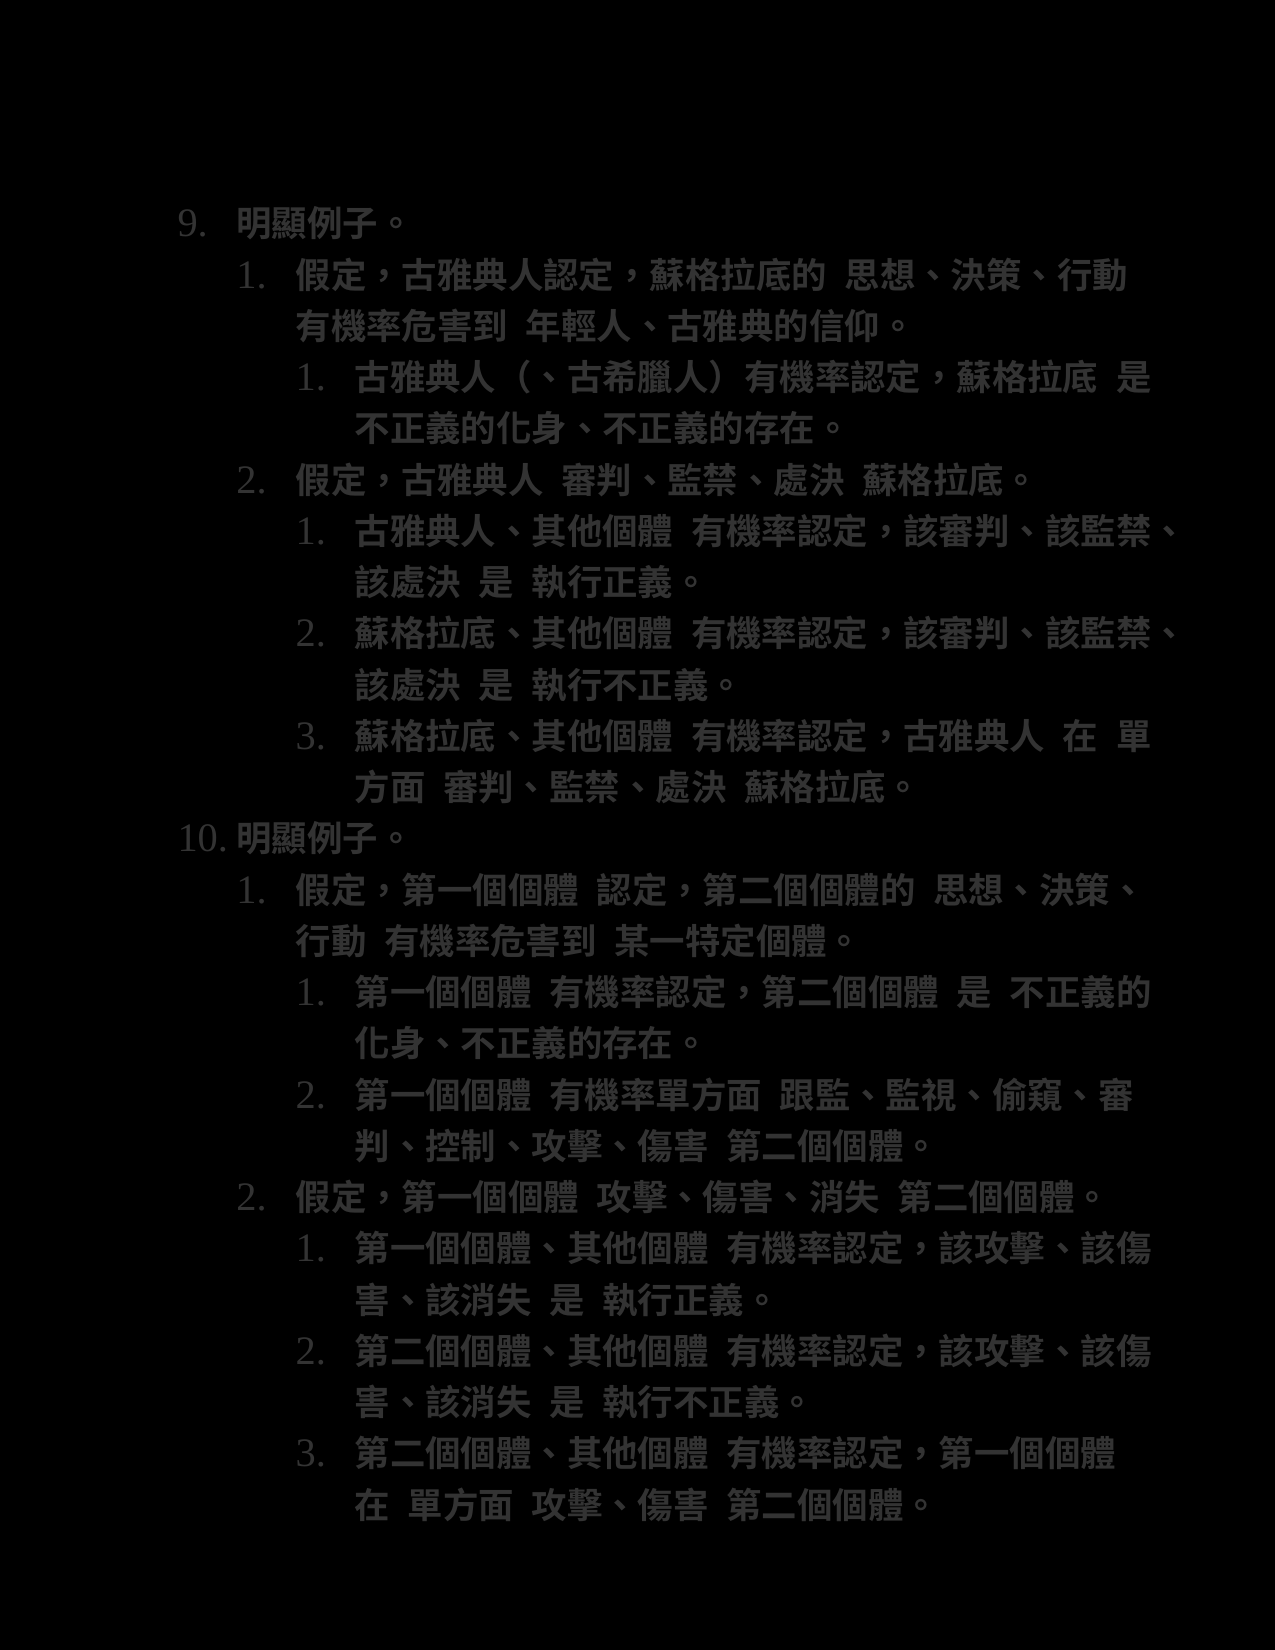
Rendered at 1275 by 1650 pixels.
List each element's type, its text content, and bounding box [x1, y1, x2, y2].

list 假定，古雅典人認定，蘇格拉底的 思想、決策、行動 有機率危害到 年輕人、古雅典的信仰。 [236, 247, 1157, 349]
list 第二個個體、其他個體 有機率認定，該攻擊、該傷害、該消失 是 執行不正義。 [295, 1323, 1157, 1426]
list 第一個個體 有機率認定，第二個個體 是 不正義的化身、不正義的存在。 [295, 964, 1157, 1067]
list 古雅典人、其他個體 有機率認定，該審判、該監禁、該處決 是 執行正義。 [295, 503, 1157, 606]
list 第一個個體、其他個體 有機率認定，該攻擊、該傷害、該消失 是 執行正義。 [295, 1221, 1157, 1323]
list 明顯例子。 [177, 811, 1157, 862]
list 第二個個體、其他個體 有機率認定，第一個個體 在 單方面 攻擊、傷害 第二個個體。 [295, 1426, 1157, 1528]
list 蘇格拉底、其他個體 有機率認定，該審判、該監禁、該處決 是 執行不正義。 [295, 606, 1157, 708]
list 假定，第一個個體 攻擊、傷害、消失 第二個個體。 [236, 1169, 1157, 1221]
list 假定，古雅典人 審判、監禁、處決 蘇格拉底。 [236, 452, 1157, 503]
list 古雅典人（、古希臘人）有機率認定，蘇格拉底 是 不正義的化身、不正義的存在。 [295, 349, 1157, 452]
list 第一個個體 有機率單方面 跟監、監視、偷窺、審判、控制、攻擊、傷害 第二個個體。 [295, 1067, 1157, 1169]
list 明顯例子。 [177, 196, 1157, 247]
list 蘇格拉底、其他個體 有機率認定，古雅典人 在 單方面 審判、監禁、處決 蘇格拉底。 [295, 708, 1157, 811]
list 假定，第一個個體 認定，第二個個體的 思想、決策、行動 有機率危害到 某一特定個體。 [236, 862, 1157, 964]
